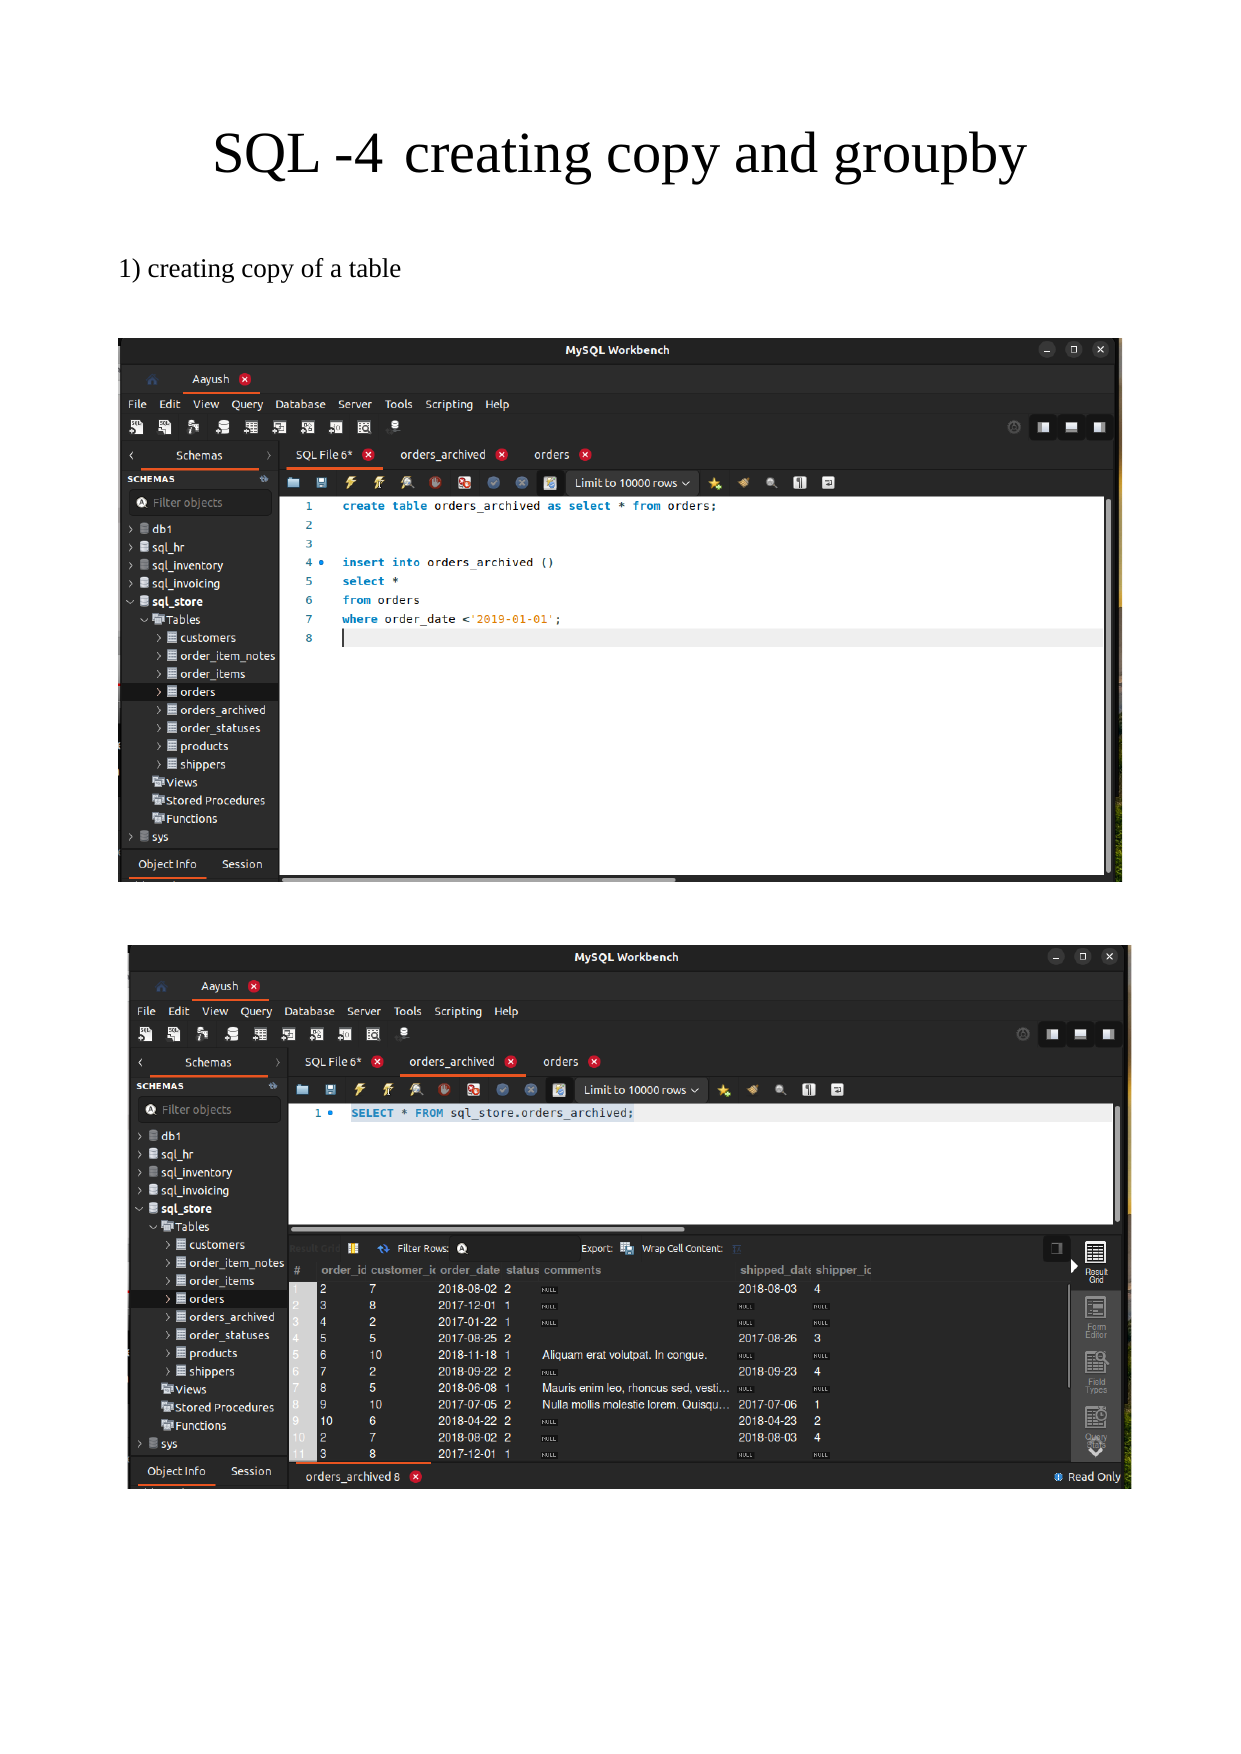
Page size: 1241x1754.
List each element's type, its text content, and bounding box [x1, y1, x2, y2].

picture [118, 338, 1123, 882]
text SQL -4 creating copy and groupby [118, 118, 1122, 185]
picture [127, 945, 1132, 1489]
text 1) creating copy of a table [118, 252, 1122, 283]
